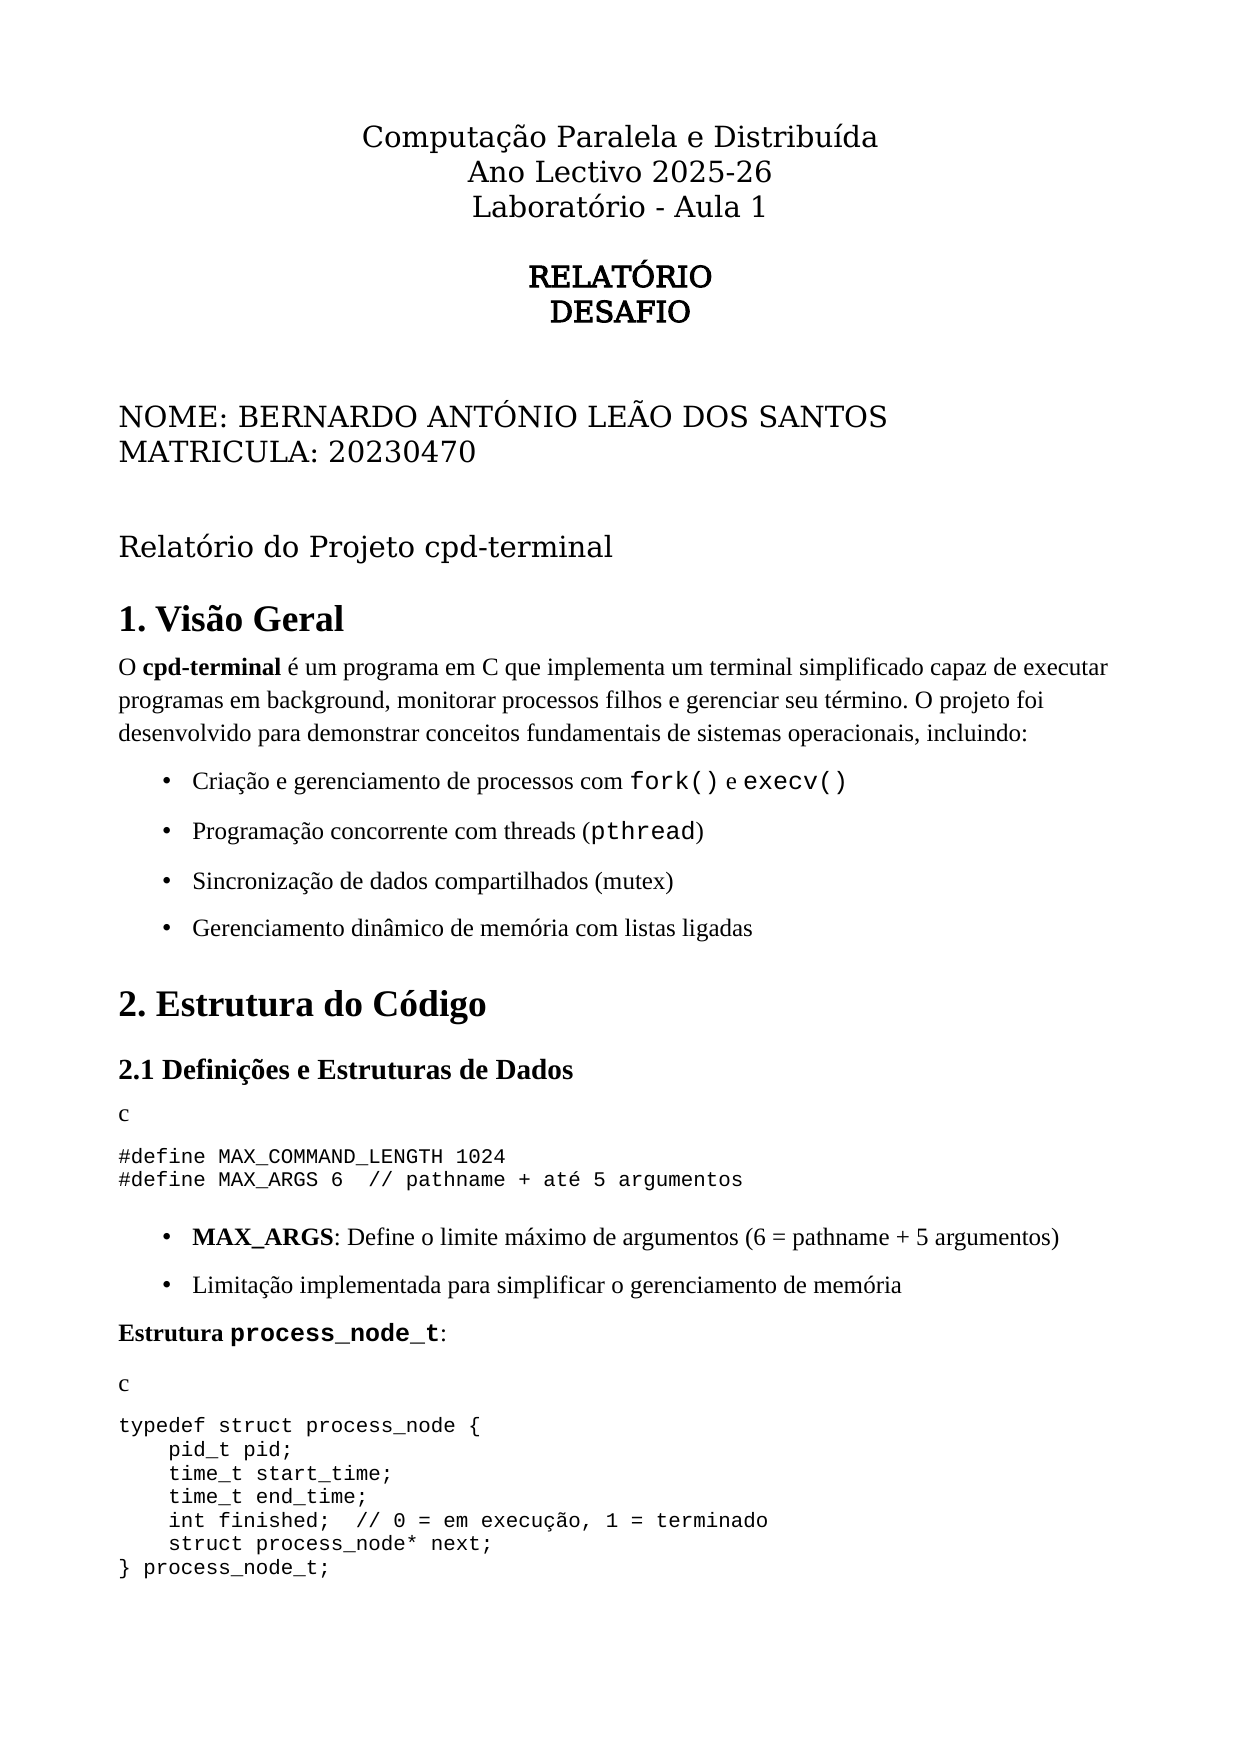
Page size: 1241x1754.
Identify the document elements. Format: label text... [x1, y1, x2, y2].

text c [118, 1098, 1122, 1127]
text Ano Lectivo 2025-26 [118, 153, 1122, 188]
text DESAFIO [118, 293, 1122, 328]
text c [118, 1368, 1122, 1396]
text struct process_node* next; [118, 1533, 1122, 1557]
text Estrutura process_node_t: [118, 1318, 1122, 1348]
list Limitação implementada para simplificar o gerenciamento de memória [162, 1270, 1122, 1299]
text Computação Paralela e Distribuída [118, 118, 1122, 153]
text time_t end_time; [118, 1486, 1122, 1510]
text time_t start_time; [118, 1462, 1122, 1486]
text MATRICULA: 20230470 [118, 433, 1122, 468]
subtitle 1. Visão Geral [118, 596, 1122, 639]
list Programação concorrente com threads (pthread) [162, 816, 1122, 847]
text Laboratório - Aula 1 [118, 188, 1122, 223]
text #define MAX_ARGS 6 // pathname + até 5 argumentos [118, 1169, 1122, 1193]
text O cpd-terminal é um programa em C que implementa um terminal simplificado capaz de executar programas em background, monitorar processos filhos e gerenciar seu término. O projeto foi desenvolvido para demonstrar conceitos fundamentais de sistemas operacionais, incluindo: [118, 652, 1122, 747]
text } process_node_t; [118, 1557, 1122, 1581]
text NOME: BERNARDO ANTÓNIO LEÃO DOS SANTOS [118, 398, 1122, 433]
subtitle 2. Estrutura do Código [118, 982, 1122, 1025]
text typedef struct process_node { [118, 1415, 1122, 1439]
text pid_t pid; [118, 1439, 1122, 1462]
list Sincronização de dados compartilhados (mutex) [162, 866, 1122, 894]
list Gerenciamento dinâmico de memória com listas ligadas [162, 913, 1122, 942]
subtitle Relatório do Projeto cpd-terminal [118, 528, 1122, 563]
text #define MAX_COMMAND_LENGTH 1024 [118, 1146, 1122, 1169]
subtitle 2.1 Definições e Estruturas de Dados [118, 1052, 1122, 1086]
text int finished; // 0 = em execução, 1 = terminado [118, 1510, 1122, 1533]
list Criação e gerenciamento de processos com fork() e execv() [162, 766, 1122, 797]
text RELATÓRIO [118, 258, 1122, 293]
list MAX_ARGS: Define o limite máximo de argumentos (6 = pathname + 5 argumentos) [162, 1222, 1122, 1251]
